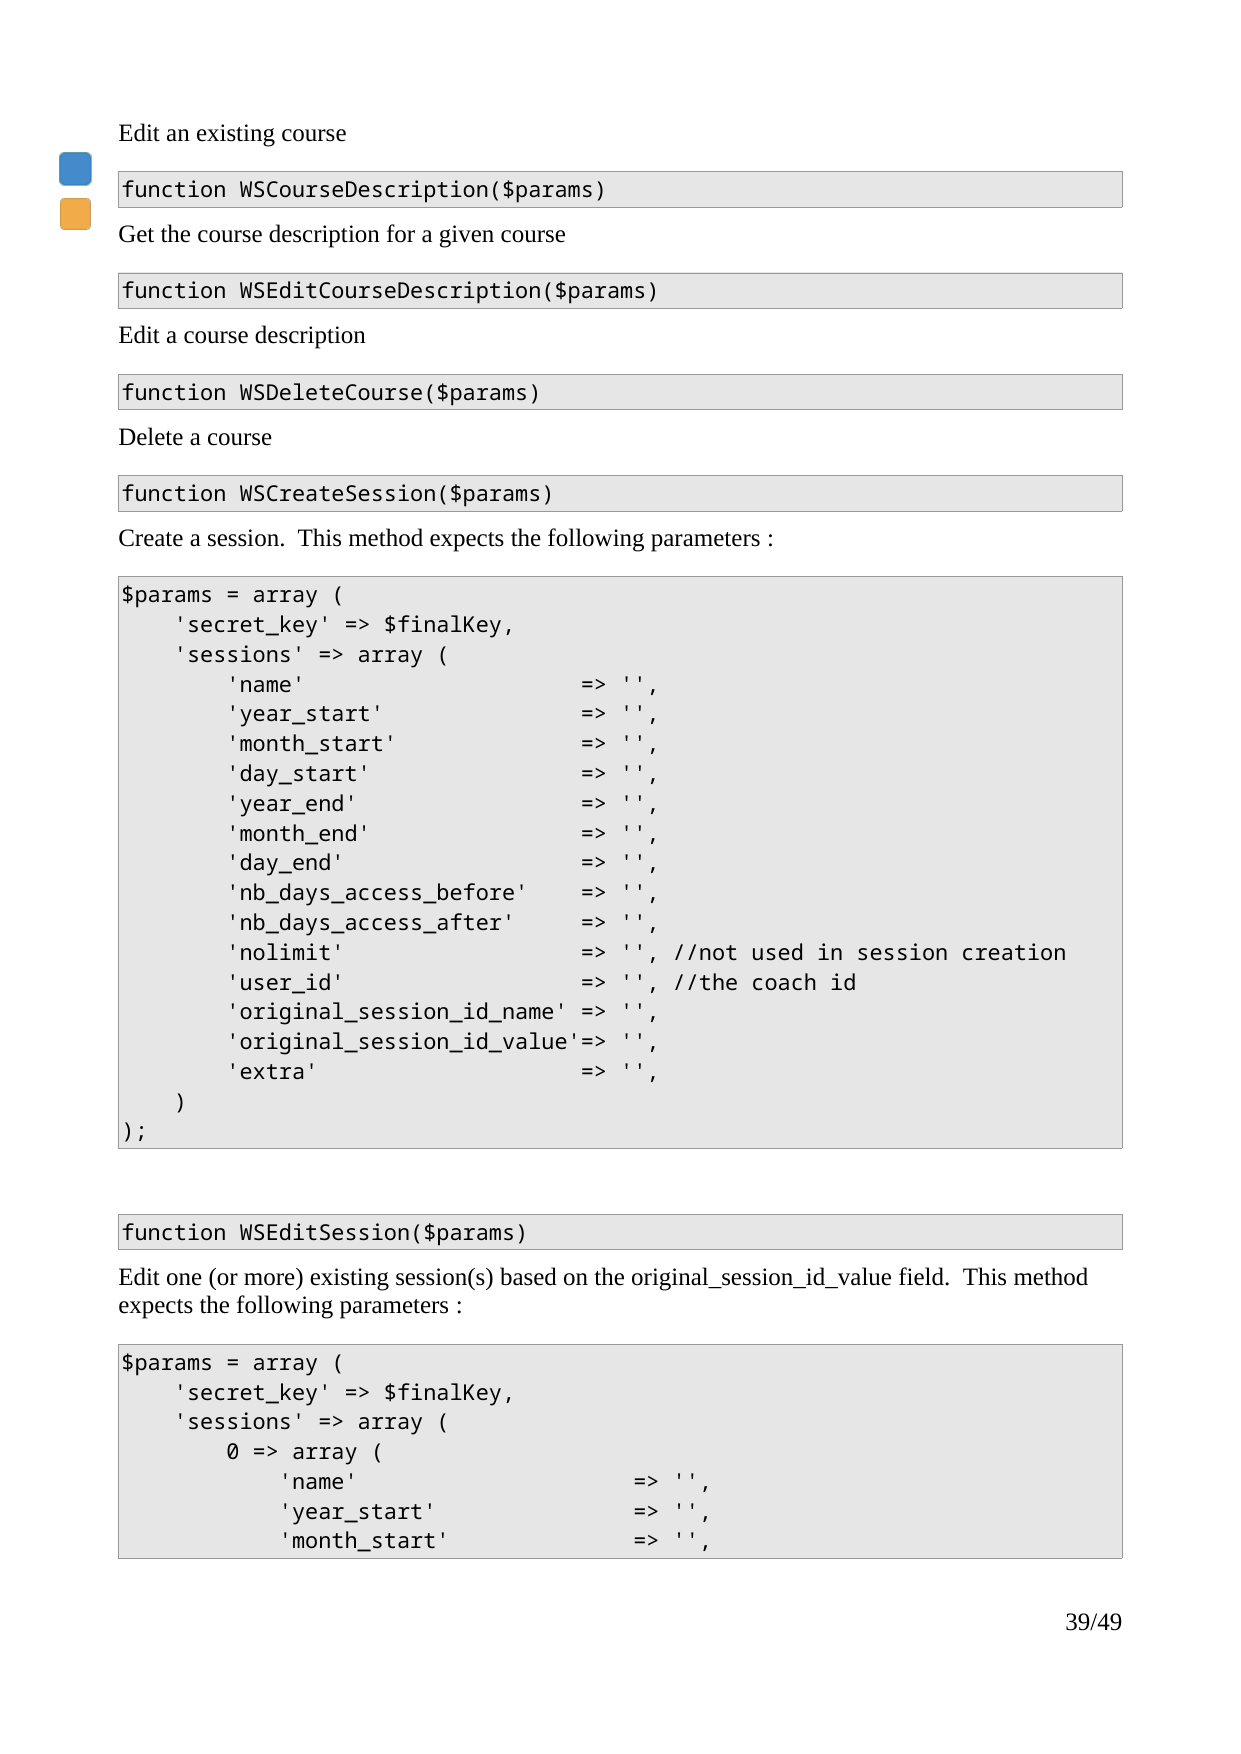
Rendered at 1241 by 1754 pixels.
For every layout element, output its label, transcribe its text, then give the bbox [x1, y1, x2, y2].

text Edit one (or more) existing session(s) based on the original_session_id_value field. This method expects the following parameters : [118, 1262, 1122, 1319]
text Delete a course [118, 422, 1122, 451]
text function WSCreateSession($params) [119, 476, 1122, 511]
text Get the course description for a given course [118, 219, 1122, 248]
picture [59, 197, 92, 231]
text function WSEditCourseDescription($params) [119, 274, 1122, 308]
text function WSCourseDescription($params) [119, 172, 1122, 207]
text Edit a course description [118, 321, 1122, 349]
text Create a session. This method expects the following parameters : [118, 523, 1122, 552]
text Edit an existing course [118, 118, 1122, 147]
picture [58, 151, 93, 187]
text function WSDeleteCourse($params) [119, 375, 1122, 409]
text function WSEditSession($params) [119, 1215, 1122, 1249]
text $params = array ( 'secret_key' => $finalKey, 'sessions' => array ( 0 => array ( 'name' => '', 'year_start' => '', 'month_start' => '', [119, 1345, 1122, 1558]
text $params = array ( 'secret_key' => $finalKey, 'sessions' => array ( 'name' => '', 'year_start' => '', 'month_start' => '', 'day_start' => '', 'year_end' => '', 'month_end' => '', 'day_end' => '', 'nb_days_access_before' => '', 'nb_days_access_after' => '', 'nolimit' => '', //not used in session creation 'user_id' => '', //the coach id 'original_session_id_name' => '', 'original_session_id_value'=> '', 'extra' => '', ) ); [119, 577, 1122, 1148]
